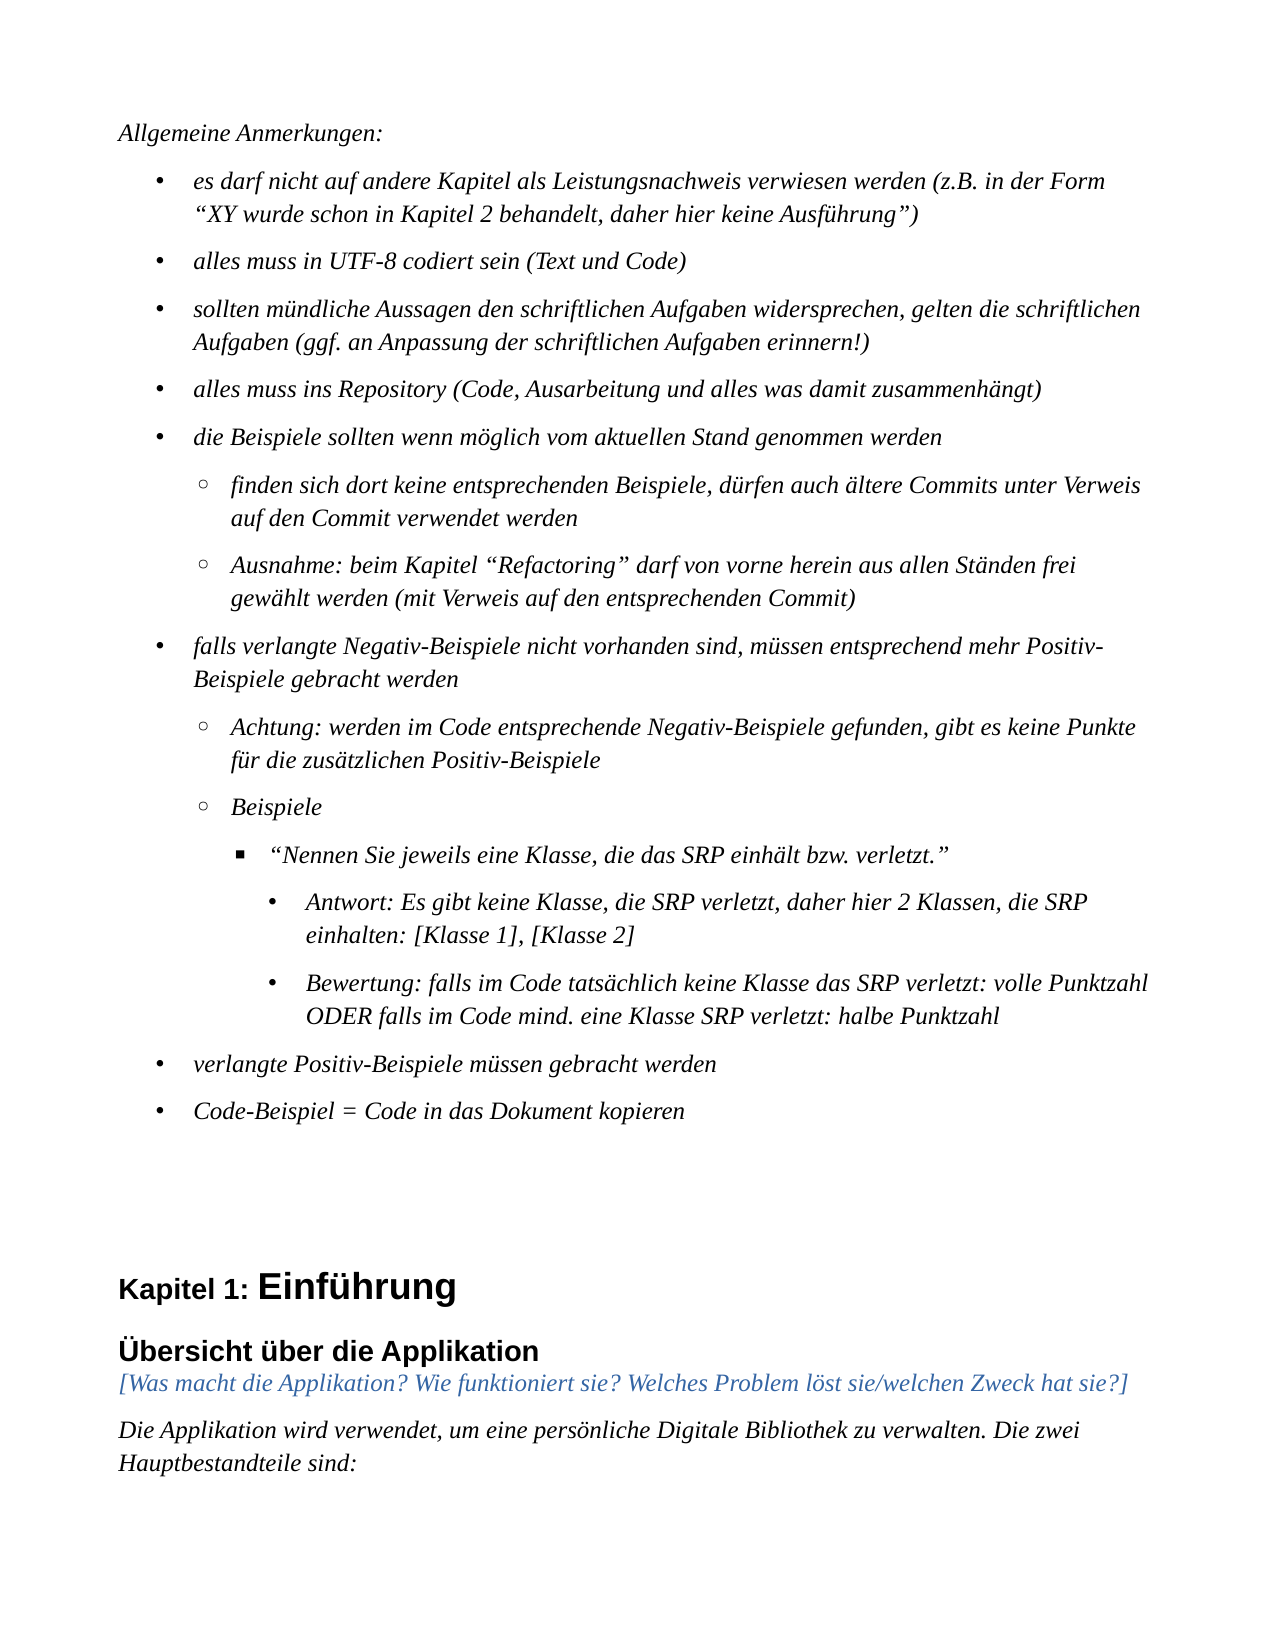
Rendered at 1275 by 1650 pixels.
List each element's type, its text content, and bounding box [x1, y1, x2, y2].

list Bewertung: falls im Code tatsächlich keine Klasse das SRP verletzt: volle Punktzahl ODER falls im Code mind. eine Klasse SRP verletzt: halbe Punktzahl [268, 968, 1157, 1030]
list alles muss in UTF-8 codiert sein (Text und Code) [156, 246, 1157, 275]
list die Beispiele sollten wenn möglich vom aktuellen Stand genommen werden [156, 422, 1157, 451]
text Allgemeine Anmerkungen: [118, 118, 1157, 147]
list falls verlangte Negativ-Beispiele nicht vorhanden sind, müssen entsprechend mehr Positiv-Beispiele gebracht werden [156, 631, 1157, 693]
list finden sich dort keine entsprechenden Beispiele, dürfen auch ältere Commits unter Verweis auf den Commit verwendet werden [193, 470, 1157, 532]
subtitle Übersicht über die Applikation [118, 1334, 1157, 1368]
text [Was macht die Applikation? Wie funktioniert sie? Welches Problem löst sie/welchen Zweck hat sie?] [118, 1368, 1157, 1397]
list Achtung: werden im Code entsprechende Negativ-Beispiele gefunden, gibt es keine Punkte für die zusätzlichen Positiv-Beispiele [193, 712, 1157, 773]
list Beispiele [193, 792, 1157, 821]
list sollten mündliche Aussagen den schriftlichen Aufgaben widersprechen, gelten die schriftlichen Aufgaben (ggf. an Anpassung der schriftlichen Aufgaben erinnern!) [156, 294, 1157, 356]
text Die Applikation wird verwendet, um eine persönliche Digitale Bibliothek zu verwalten. Die zwei Hauptbestandteile sind: [118, 1416, 1157, 1477]
list Ausnahme: beim Kapitel “Refactoring” darf von vorne herein aus allen Ständen frei gewählt werden (mit Verweis auf den entsprechenden Commit) [193, 550, 1157, 612]
subtitle Kapitel 1: Einführung [118, 1264, 1157, 1307]
list alles muss ins Repository (Code, Ausarbeitung und alles was damit zusammenhängt) [156, 374, 1157, 403]
list verlangte Positiv-Beispiele müssen gebracht werden [156, 1049, 1157, 1077]
list Code-Beispiel = Code in das Dokument kopieren [156, 1096, 1157, 1125]
list Antwort: Es gibt keine Klasse, die SRP verletzt, daher hier 2 Klassen, die SRP einhalten: [Klasse 1], [Klasse 2] [268, 887, 1157, 949]
list es darf nicht auf andere Kapitel als Leistungsnachweis verwiesen werden (z.B. in der Form “XY wurde schon in Kapitel 2 behandelt, daher hier keine Ausführung”) [156, 166, 1157, 227]
list “Nennen Sie jeweils eine Klasse, die das SRP einhält bzw. verletzt.” [231, 840, 1157, 869]
